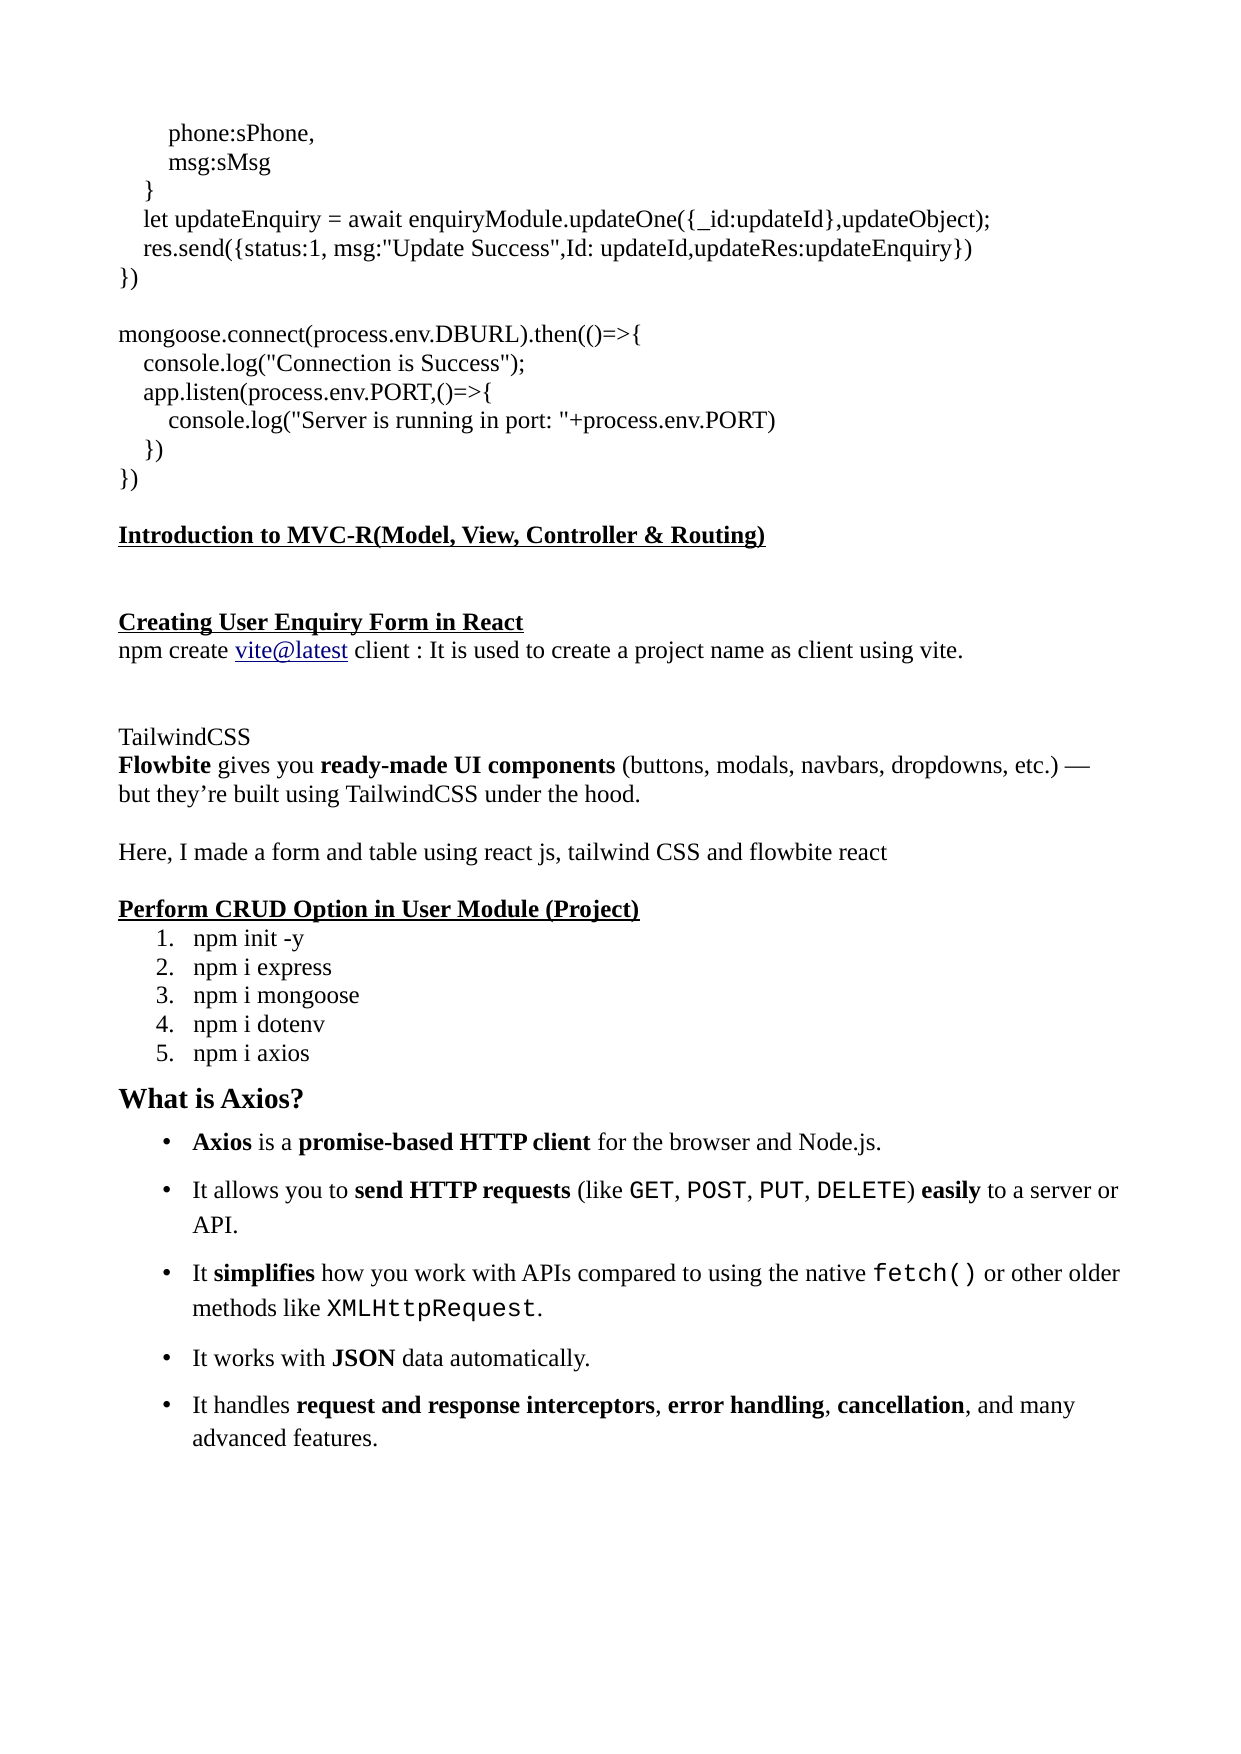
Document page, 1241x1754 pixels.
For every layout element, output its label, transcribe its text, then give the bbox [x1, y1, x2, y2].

text msg:sMsg [118, 147, 1122, 176]
list npm i mongoose [156, 981, 1122, 1009]
list It works with JSON data automatically. [162, 1343, 1122, 1372]
text Creating User Enquiry Form in React [118, 607, 1122, 636]
text Perform CRUD Option in User Module (Project) [118, 894, 1122, 923]
list npm i axios [156, 1038, 1122, 1067]
subtitle What is Axios? [118, 1081, 1122, 1115]
text console.log("Server is running in port: "+process.env.PORT) [118, 406, 1122, 434]
text npm create vite@latest client : It is used to create a project name as client using vite. [118, 636, 1122, 664]
list It handles request and response interceptors, error handling, cancellation, and many advanced features. [162, 1391, 1122, 1452]
text }) [118, 262, 1122, 291]
text phone:sPhone, [118, 118, 1122, 147]
list It simplifies how you work with APIs compared to using the native fetch() or other older methods like XMLHttpRequest. [162, 1258, 1122, 1324]
text } [118, 176, 1122, 204]
text console.log("Connection is Success"); [118, 348, 1122, 377]
list npm init -y [156, 923, 1122, 952]
list Axios is a promise-based HTTP client for the browser and Node.js. [162, 1127, 1122, 1156]
text res.send({status:1, msg:"Update Success",Id: updateId,updateRes:updateEnquiry}) [118, 233, 1122, 262]
text TailwindCSS [118, 722, 1122, 751]
text Here, I made a form and table using react js, tailwind CSS and flowbite react [118, 837, 1122, 866]
text mongoose.connect(process.env.DBURL).then(()=>{ [118, 319, 1122, 348]
list npm i dotenv [156, 1009, 1122, 1038]
text app.listen(process.env.PORT,()=>{ [118, 377, 1122, 406]
text }) [118, 463, 1122, 492]
text let updateEnquiry = await enquiryModule.updateOne({_id:updateId},updateObject); [118, 204, 1122, 233]
text Introduction to MVC-R(Model, View, Controller & Routing) [118, 521, 1122, 549]
text }) [118, 434, 1122, 463]
text Flowbite gives you ready-made UI components (buttons, modals, navbars, dropdowns, etc.) — but they’re built using TailwindCSS under the hood. [118, 751, 1122, 808]
list It allows you to send HTTP requests (like GET, POST, PUT, DELETE) easily to a server or API. [162, 1175, 1122, 1239]
list npm i express [156, 952, 1122, 981]
